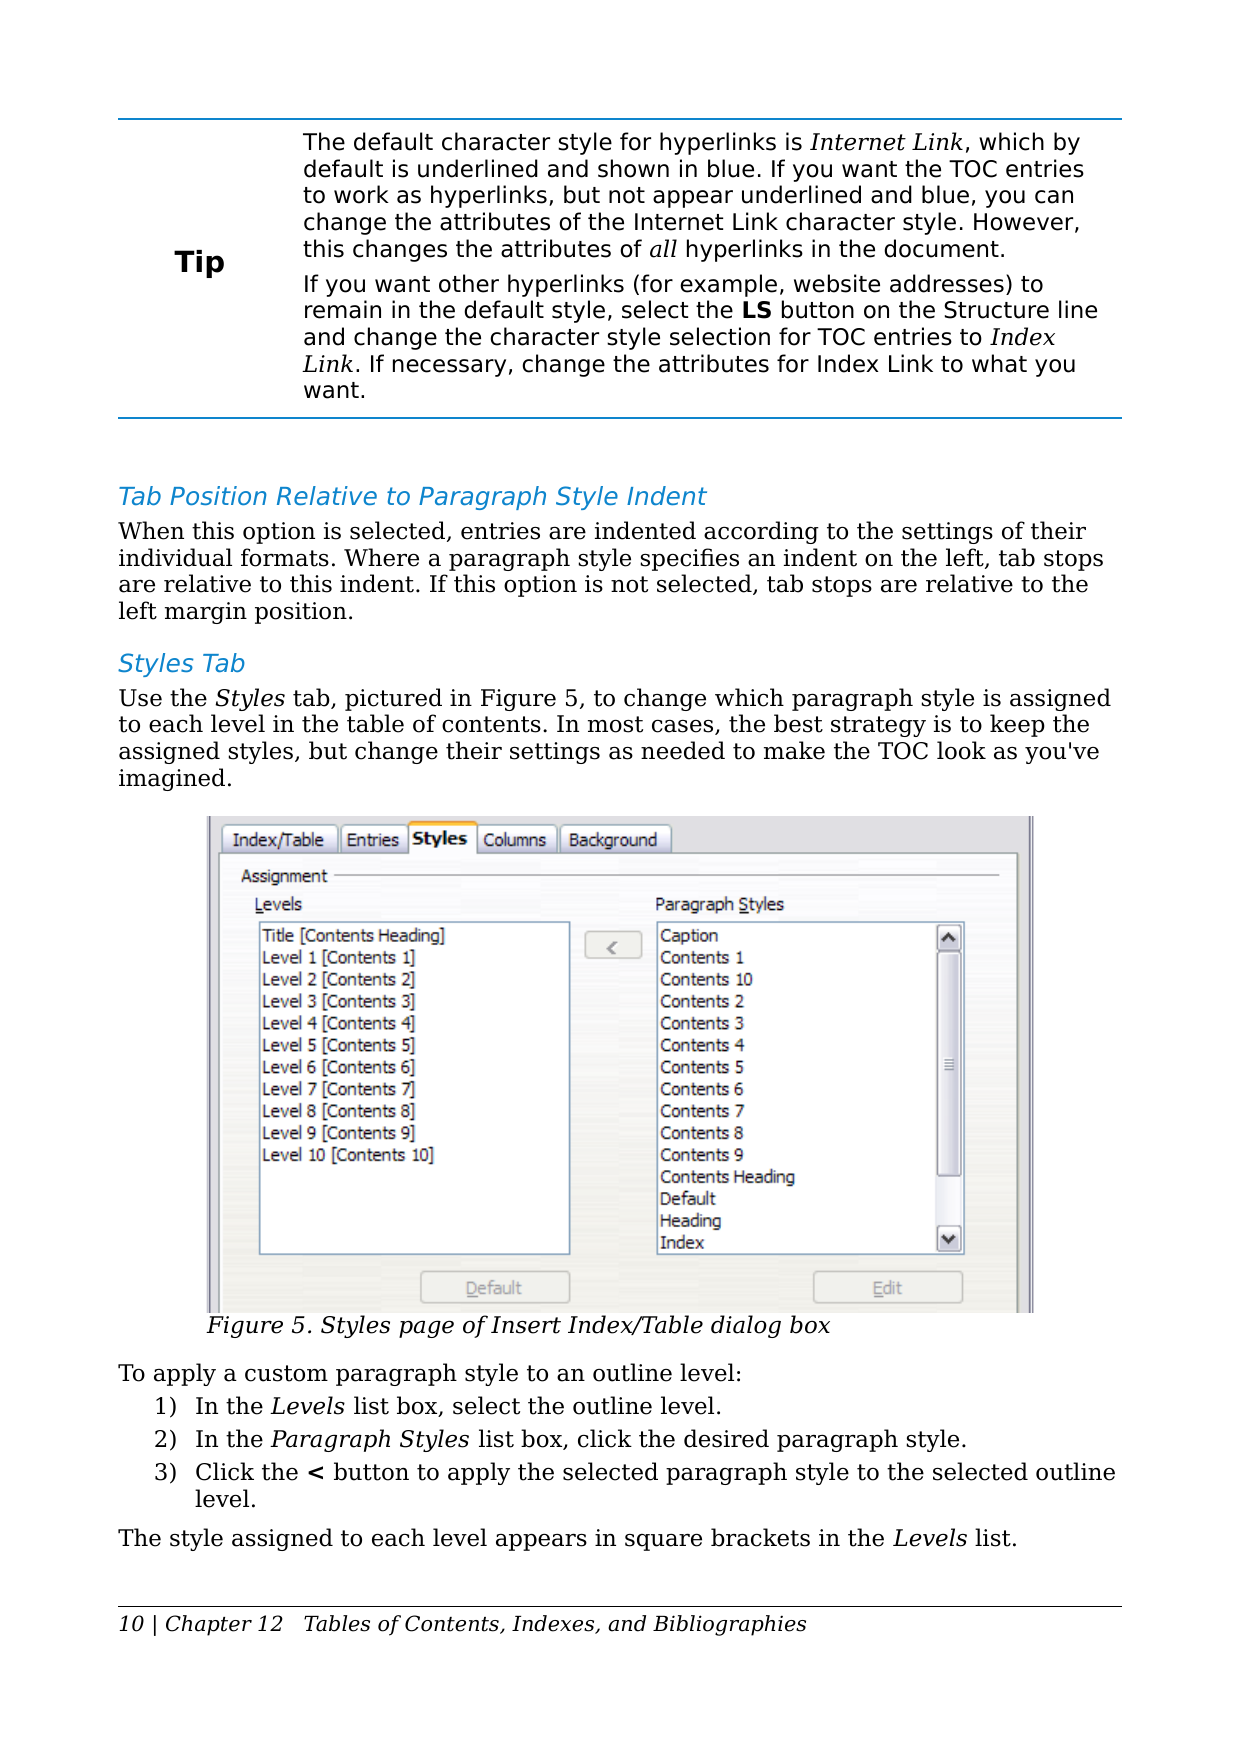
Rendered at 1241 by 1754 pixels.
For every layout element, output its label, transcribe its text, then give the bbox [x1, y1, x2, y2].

text The style assigned to each level appears in square brackets in the Levels list. [118, 1525, 1122, 1552]
table_header Tip [118, 120, 281, 417]
text Use the Styles tab, pictured in Figure 5, to change which paragraph style is assigned to each level in the table of contents. In most cases, the best strategy is to keep the assigned styles, but change their settings as needed to make the TOC look as you've imagined. [118, 685, 1122, 791]
subtitle Styles Tab [118, 649, 1122, 678]
subtitle Tab Position Relative to Paragraph Style Indent [118, 482, 1122, 512]
list Click the < button to apply the selected paragraph style to the selected outline level. [177, 1459, 1122, 1513]
picture [206, 816, 1034, 1313]
table_header The default character style for hyperlinks is Internet Link, which by default is underlined and shown in blue. If you want the TOC entries to work as hyperlinks, but not appear underlined and blue, you can change the attributes of the Internet Link character style. However, this changes the attributes of all hyperlinks in the document. If you want other hyperlinks (for example, website addresses) to remain in the default style, select the LS button on the Structure line and change the character style selection for TOC entries to Index Link. If necessary, change the attributes for Index Link to what you want. [281, 120, 1122, 417]
text Figure 5. Styles page of Insert Index/Table dialog box [207, 1313, 1033, 1339]
list In the Levels list box, select the outline level. [177, 1393, 1122, 1420]
list To apply a custom paragraph style to an outline level: [118, 1360, 1122, 1387]
text When this option is selected, entries are indented according to the settings of their individual formats. Where a paragraph style specifies an indent on the left, tab stops are relative to this indent. If this option is not selected, tab stops are relative to the left margin position. [118, 518, 1122, 625]
list In the Paragraph Styles list box, click the desired paragraph style. [177, 1426, 1122, 1453]
